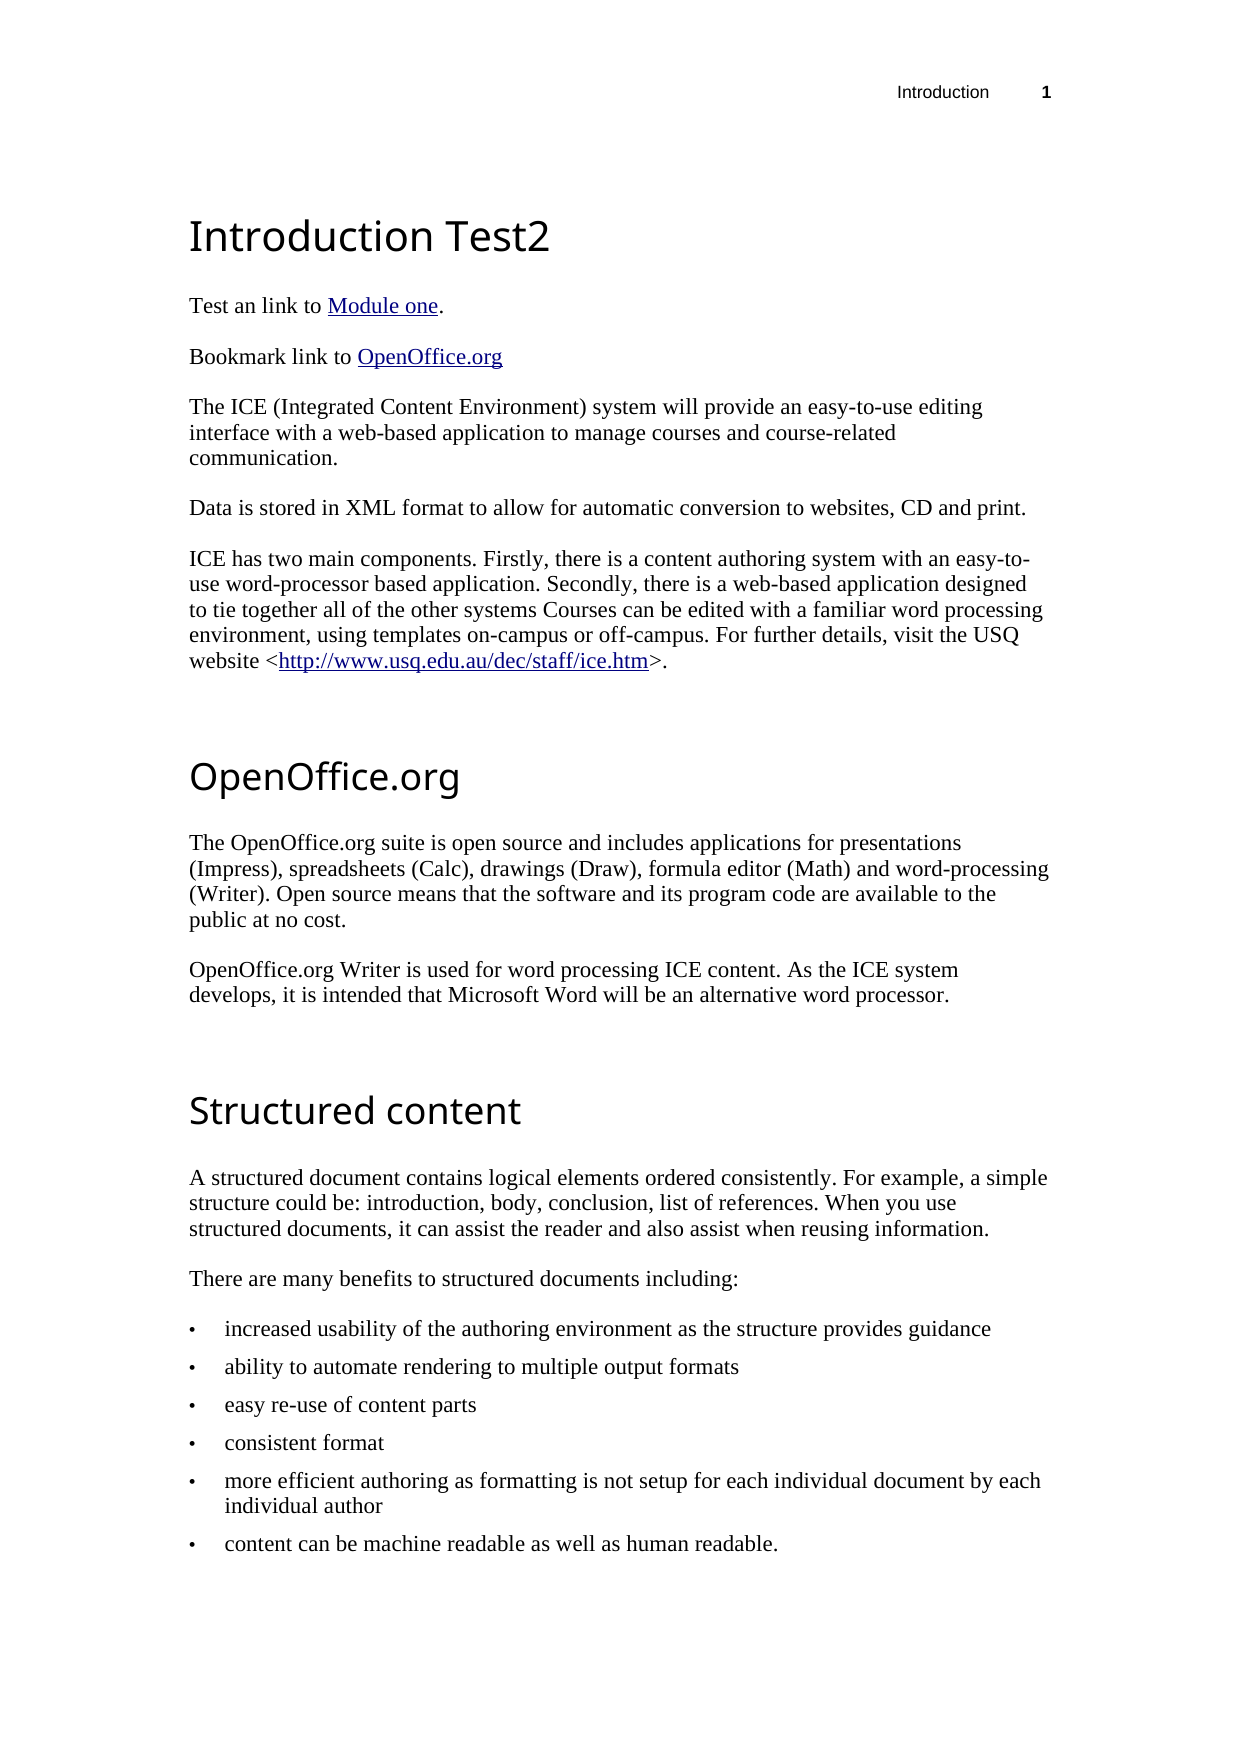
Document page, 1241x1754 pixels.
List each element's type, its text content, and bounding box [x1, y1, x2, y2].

list increased usability of the authoring environment as the structure provides guidance [189, 1316, 1051, 1342]
text Data is stored in XML format to allow for automatic conversion to websites, CD and print. [189, 495, 1051, 521]
text ICE has two main components. Firstly, there is a content authoring system with an easy-to-use word-processor based application. Secondly, there is a web-based application designed to tie together all of the other systems Courses can be edited with a familiar word processing environment, using templates on-campus or off-campus. For further details, visit the USQ website <http://www.usq.edu.au/dec/staff/ice.htm>. [189, 546, 1051, 673]
list ability to automate rendering to multiple output formats [189, 1354, 1051, 1380]
text Structured content [189, 1084, 1051, 1136]
text OpenOffice.org Writer is used for word processing ICE content. As the ICE system develops, it is intended that Microsoft Word will be an alternative word processor. [189, 957, 1051, 1008]
text Test an link to Module one. [189, 293, 1051, 319]
text There are many benefits to structured documents including: [189, 1266, 1051, 1291]
title Introduction Test2 [189, 207, 1051, 264]
list consistent format [189, 1430, 1051, 1456]
text Bookmark link to OpenOffice.org [189, 343, 1051, 369]
list easy re-use of content parts [189, 1392, 1051, 1418]
text OpenOffice.org [189, 750, 1051, 801]
text A structured document contains logical elements ordered consistently. For example, a simple structure could be: introduction, body, conclusion, list of references. When you use structured documents, it can assist the reader and also assist when reusing information. [189, 1164, 1051, 1241]
list content can be machine readable as well as human readable. [189, 1531, 1051, 1557]
text The ICE (Integrated Content Environment) system will provide an easy-to-use editing interface with a web-based application to manage courses and course-related communication. [189, 394, 1051, 470]
list more efficient authoring as formatting is not setup for each individual document by each individual author [189, 1468, 1051, 1519]
text The OpenOffice.org suite is open source and includes applications for presentations (Impress), spreadsheets (Calc), drawings (Draw), formula editor (Math) and word-processing (Writer). Open source means that the software and its program code are available to the public at no cost. [189, 830, 1051, 932]
